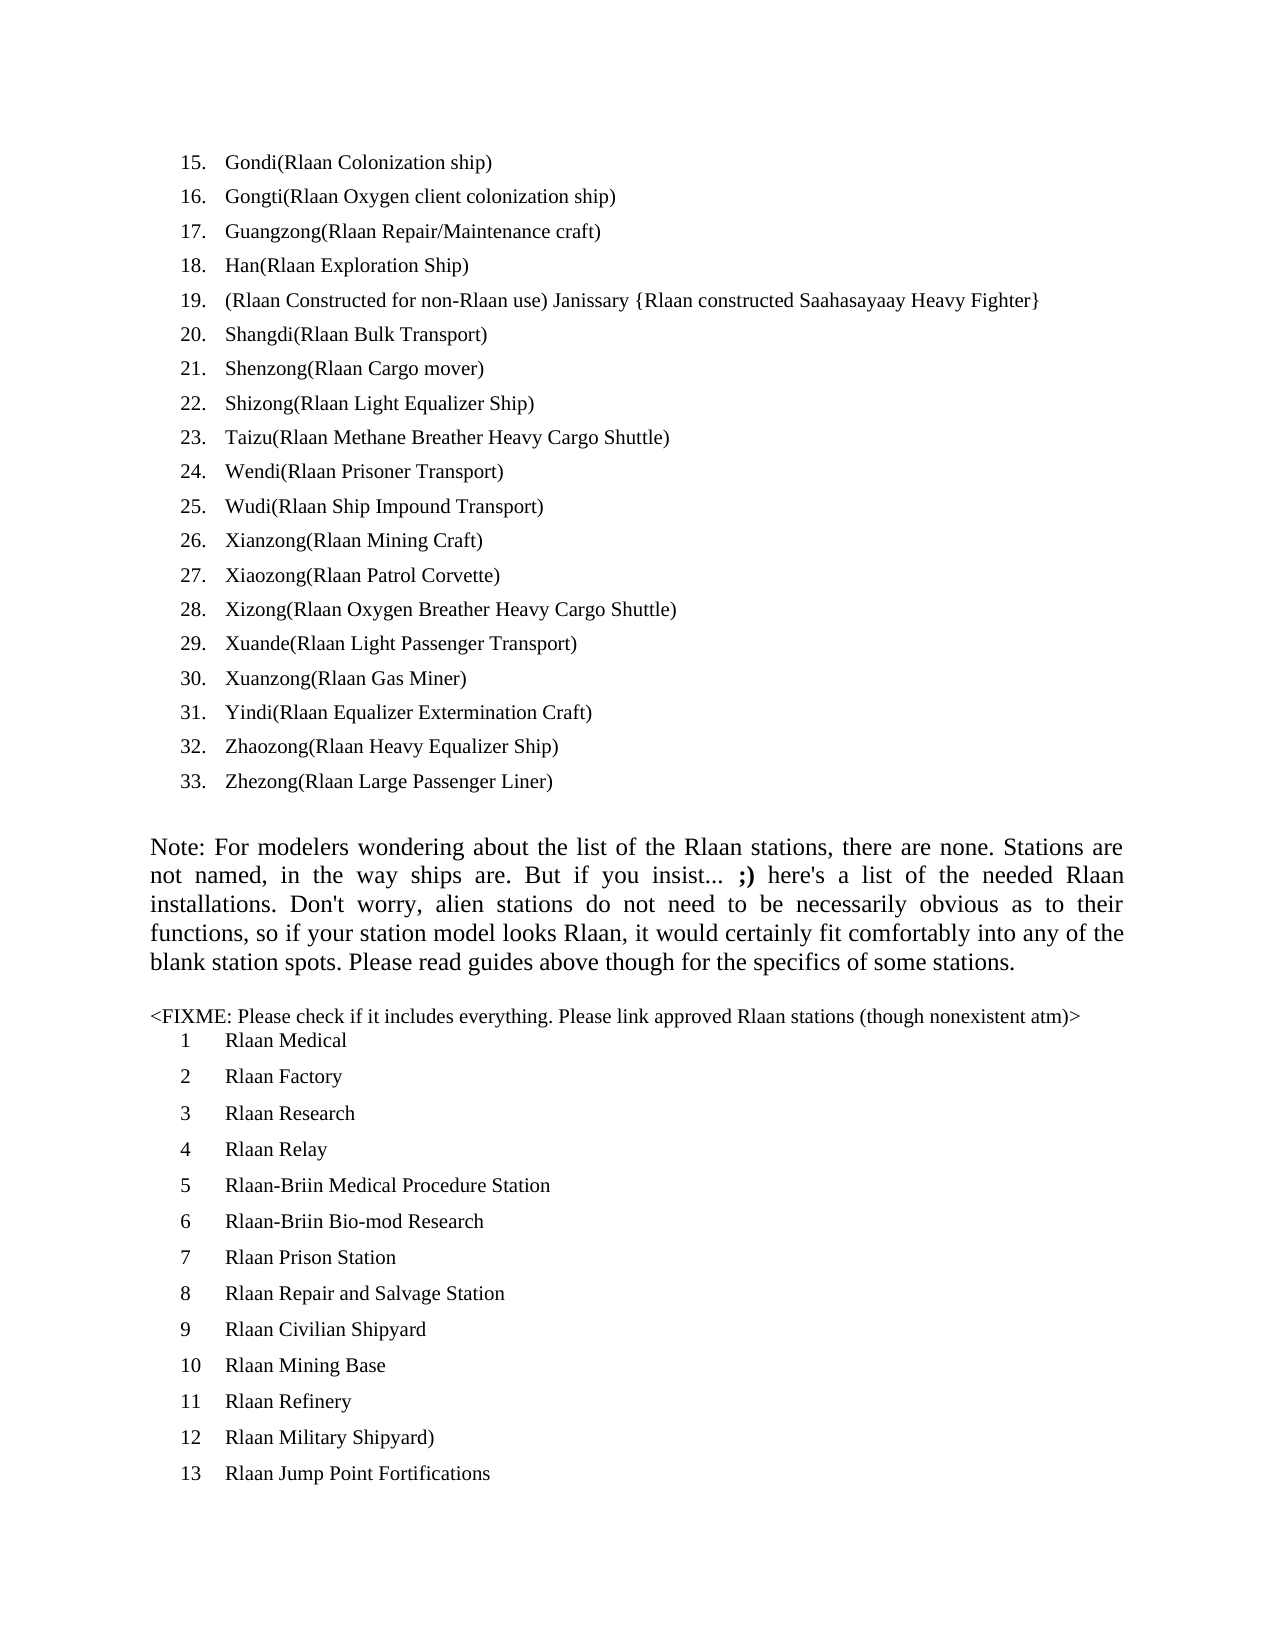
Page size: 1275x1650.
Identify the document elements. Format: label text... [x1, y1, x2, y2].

list Gondi(Rlaan Colonization ship) [180, 150, 1125, 174]
list Rlaan Relay [180, 1137, 1125, 1161]
list Gongti(Rlaan Oxygen client colonization ship) [180, 184, 1125, 208]
list Rlaan Repair and Salvage Station [180, 1281, 1125, 1305]
list Wendi(Rlaan Prisoner Transport) [180, 459, 1125, 483]
list Rlaan Mining Base [180, 1353, 1125, 1377]
list Shangdi(Rlaan Bulk Transport) [180, 322, 1125, 346]
list Rlaan Jump Point Fortifications [180, 1461, 1125, 1485]
list Xizong(Rlaan Oxygen Breather Heavy Cargo Shuttle) [180, 597, 1125, 621]
list Shizong(Rlaan Light Equalizer Ship) [180, 391, 1125, 415]
list Xuande(Rlaan Light Passenger Transport) [180, 631, 1125, 655]
list Rlaan Factory [180, 1064, 1125, 1088]
list Guangzong(Rlaan Repair/Maintenance craft) [180, 219, 1125, 243]
list Rlaan Refinery [180, 1389, 1125, 1413]
list Rlaan-Briin Bio-mod Research [180, 1209, 1125, 1233]
list Rlaan-Briin Medical Procedure Station [180, 1173, 1125, 1197]
list Han(Rlaan Exploration Ship) [180, 253, 1125, 277]
list Xiaozong(Rlaan Patrol Corvette) [180, 562, 1125, 587]
list Rlaan Civilian Shipyard [180, 1317, 1125, 1341]
list (Rlaan Constructed for non-Rlaan use) Janissary {Rlaan constructed Saahasayaay Heavy Fighter} [180, 287, 1125, 312]
list Wudi(Rlaan Ship Impound Transport) [180, 494, 1125, 518]
list Xianzong(Rlaan Mining Craft) [180, 528, 1125, 552]
text <FIXME: Please check if it includes everything. Please link approved Rlaan stations (though nonexistent atm)> [150, 1004, 1125, 1028]
list Xuanzong(Rlaan Gas Miner) [180, 666, 1125, 690]
list Rlaan Military Shipyard) [180, 1425, 1125, 1449]
list Rlaan Research [180, 1101, 1125, 1124]
text Note: For modelers wondering about the list of the Rlaan stations, there are none. Stations are not named, in the way ships are. But if you insist... ;) here's a list of the needed Rlaan installations. Don't worry, alien stations do not need to be necessarily obvious as to their functions, so if your station model looks Rlaan, it would certainly fit comfortably into any of the blank station spots. Please read guides above though for the specifics of some stations. [150, 832, 1125, 976]
list Taizu(Rlaan Methane Breather Heavy Cargo Shuttle) [180, 425, 1125, 449]
list Shenzong(Rlaan Cargo mover) [180, 356, 1125, 380]
list Zhaozong(Rlaan Heavy Equalizer Ship) [180, 734, 1125, 758]
list Yindi(Rlaan Equalizer Extermination Craft) [180, 700, 1125, 724]
list Rlaan Medical [180, 1028, 1125, 1052]
list Rlaan Prison Station [180, 1245, 1125, 1269]
list Zhezong(Rlaan Large Passenger Liner) [180, 769, 1125, 793]
